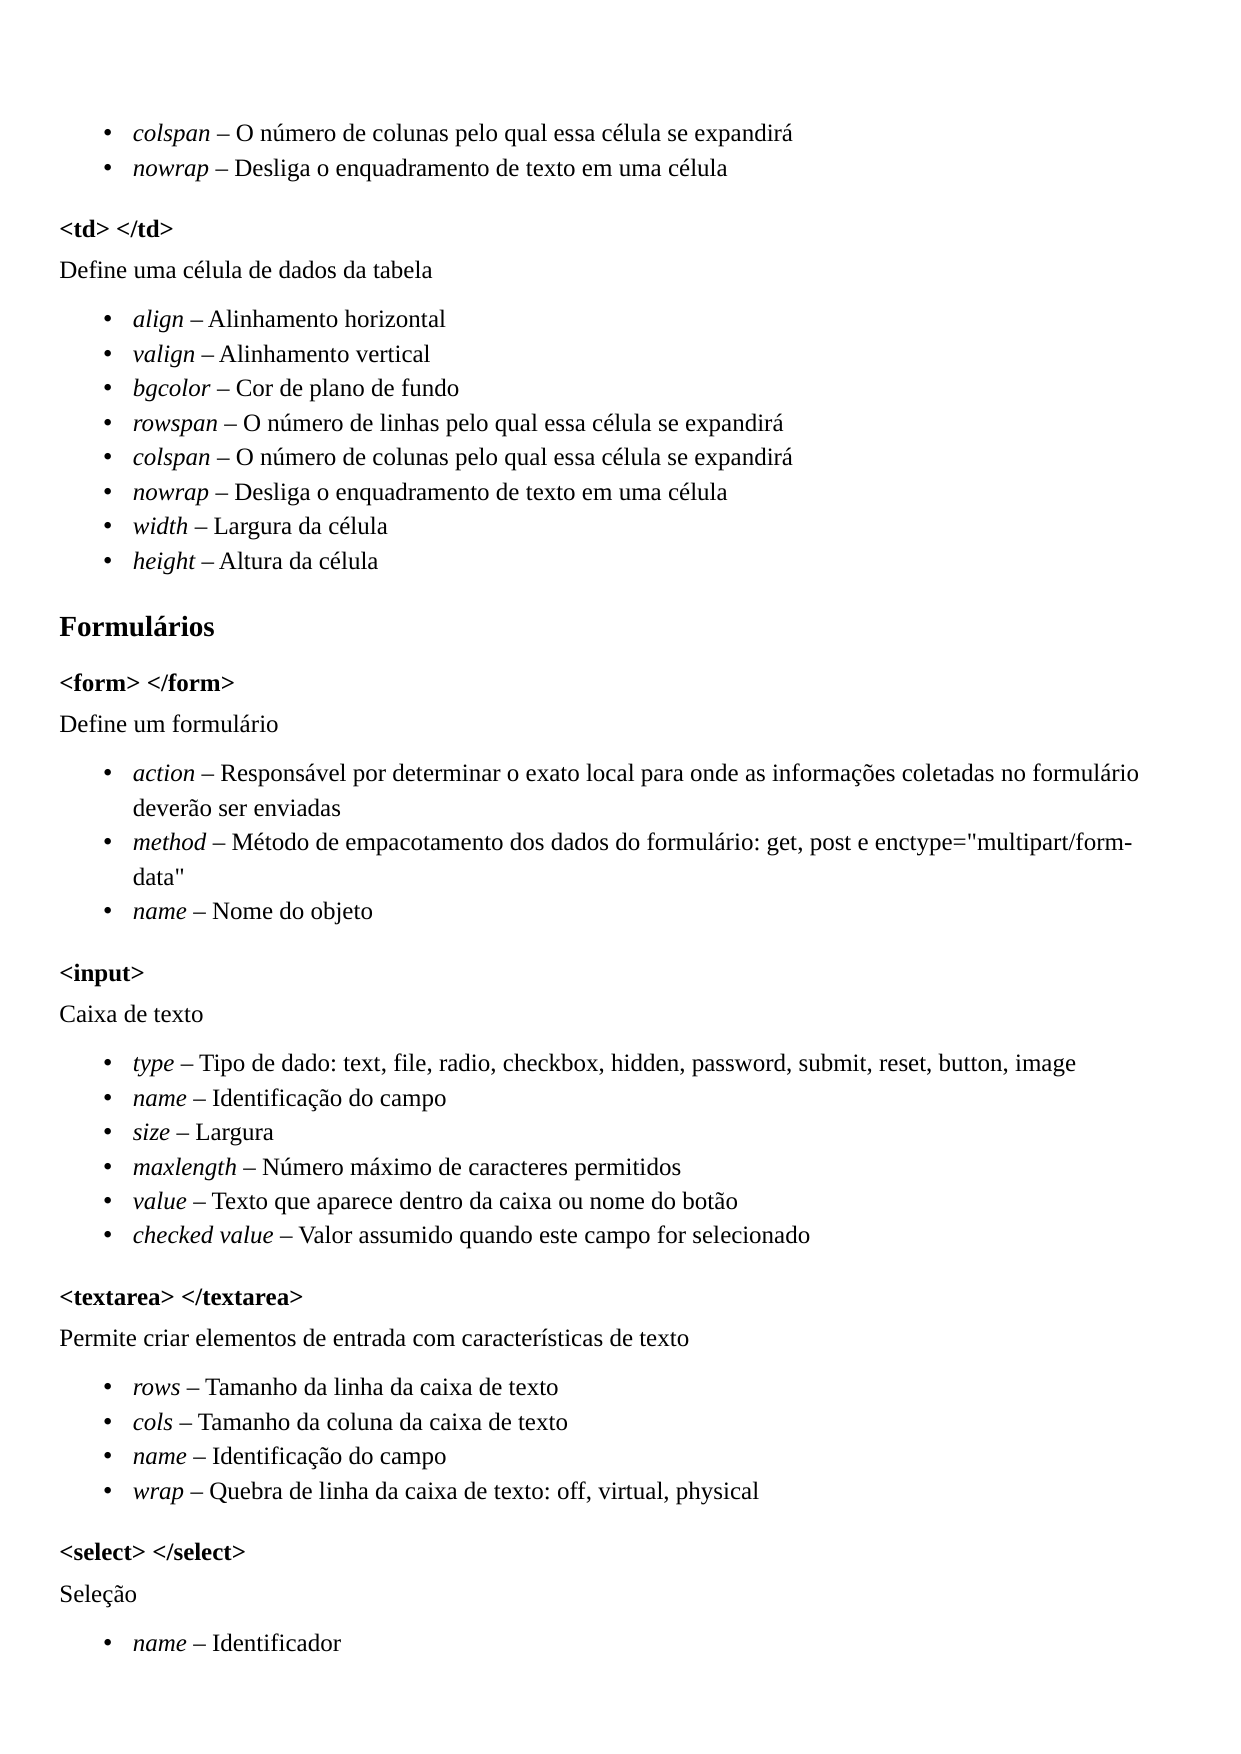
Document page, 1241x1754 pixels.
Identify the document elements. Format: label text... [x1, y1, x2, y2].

list valign – Alinhamento vertical [103, 339, 1181, 368]
list width – Largura da célula [103, 511, 1181, 540]
list method – Método de empacotamento dos dados do formulário: get, post e enctype="multipart/form-data" [103, 827, 1181, 891]
subtitle <select> </select> [59, 1537, 1181, 1566]
list height – Altura da célula [103, 546, 1181, 574]
text Caixa de texto [59, 999, 1181, 1028]
list name – Identificação do campo [103, 1441, 1181, 1470]
list nowrap – Desliga o enquadramento de texto em uma célula [103, 153, 1181, 181]
subtitle <textarea> </textarea> [59, 1282, 1181, 1311]
text Permite criar elementos de entrada com características de texto [59, 1323, 1181, 1352]
list type – Tipo de dado: text, file, radio, checkbox, hidden, password, submit, reset, button, image [103, 1048, 1181, 1077]
list rows – Tamanho da linha da caixa de texto [103, 1372, 1181, 1401]
list name – Nome do objeto [103, 896, 1181, 925]
list maxlength – Número máximo de caracteres permitidos [103, 1152, 1181, 1180]
list name – Identificação do campo [103, 1083, 1181, 1111]
list nowrap – Desliga o enquadramento de texto em uma célula [103, 477, 1181, 506]
list rowspan – O número de linhas pelo qual essa célula se expandirá [103, 408, 1181, 437]
text Define um formulário [59, 709, 1181, 738]
list checked value – Valor assumido quando este campo for selecionado [103, 1221, 1181, 1249]
list align – Alinhamento horizontal [103, 304, 1181, 333]
list value – Texto que aparece dentro da caixa ou nome do botão [103, 1186, 1181, 1215]
subtitle <td> </td> [59, 214, 1181, 243]
subtitle Formulários [59, 609, 1181, 643]
list colspan – O número de colunas pelo qual essa célula se expandirá [103, 118, 1181, 147]
list action – Responsável por determinar o exato local para onde as informações coletadas no formulário deverão ser enviadas [103, 758, 1181, 822]
list cols – Tamanho da coluna da caixa de texto [103, 1407, 1181, 1436]
list wrap – Quebra de linha da caixa de texto: off, virtual, physical [103, 1476, 1181, 1504]
list size – Largura [103, 1117, 1181, 1146]
subtitle <input> [59, 958, 1181, 987]
subtitle <form> </form> [59, 668, 1181, 697]
list colspan – O número de colunas pelo qual essa célula se expandirá [103, 442, 1181, 471]
list name – Identificador [103, 1628, 1181, 1656]
text Seleção [59, 1579, 1181, 1607]
list bgcolor – Cor de plano de fundo [103, 373, 1181, 402]
text Define uma célula de dados da tabela [59, 255, 1181, 284]
